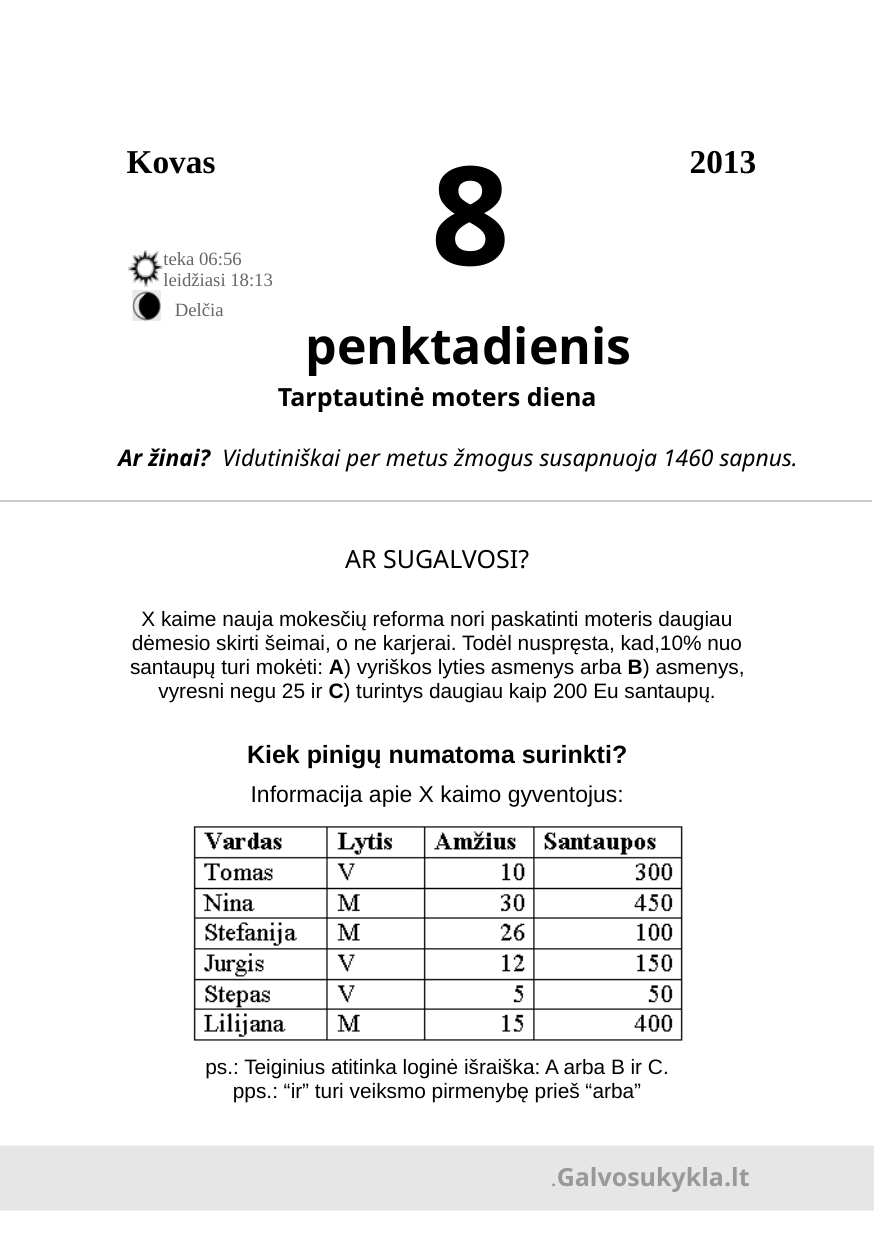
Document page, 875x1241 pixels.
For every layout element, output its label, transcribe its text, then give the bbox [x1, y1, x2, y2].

text Informacija apie X kaimo gyventojus: [118, 781, 756, 808]
table_header 8 penktadienis [299, 118, 638, 379]
text AR SUGALVOSI? [118, 541, 756, 575]
subtitle Kiek pinigų numatoma surinkti? [118, 740, 756, 769]
table_header Kovas teka 06:56 leidžiasi 18:13 [118, 118, 298, 287]
text Tarptautinė moters diena [118, 379, 756, 413]
picture [189, 820, 685, 1042]
text Ar žinai? Vidutiniškai per metus žmogus susapnuoja 1460 sapnus. [118, 442, 841, 473]
table_header Delčia [118, 288, 298, 379]
text ps.: Teiginius atitinka loginė išraiška: A arba B ir C. pps.: “ir” turi veiksmo pirmenybę prieš “arba” [118, 1054, 756, 1102]
table_header 2013 [638, 118, 756, 379]
text X kaime nauja mokesčių reforma nori paskatinti moteris daugiau dėmesio skirti šeimai, o ne karjerai. Todėl nuspręsta, kad,10% nuo santaupų turi mokėti: A) vyriškos lyties asmenys arba B) asmenys, vyresni negu 25 ir C) turintys daugiau kaip 200 Eu santaupų. [118, 607, 756, 702]
